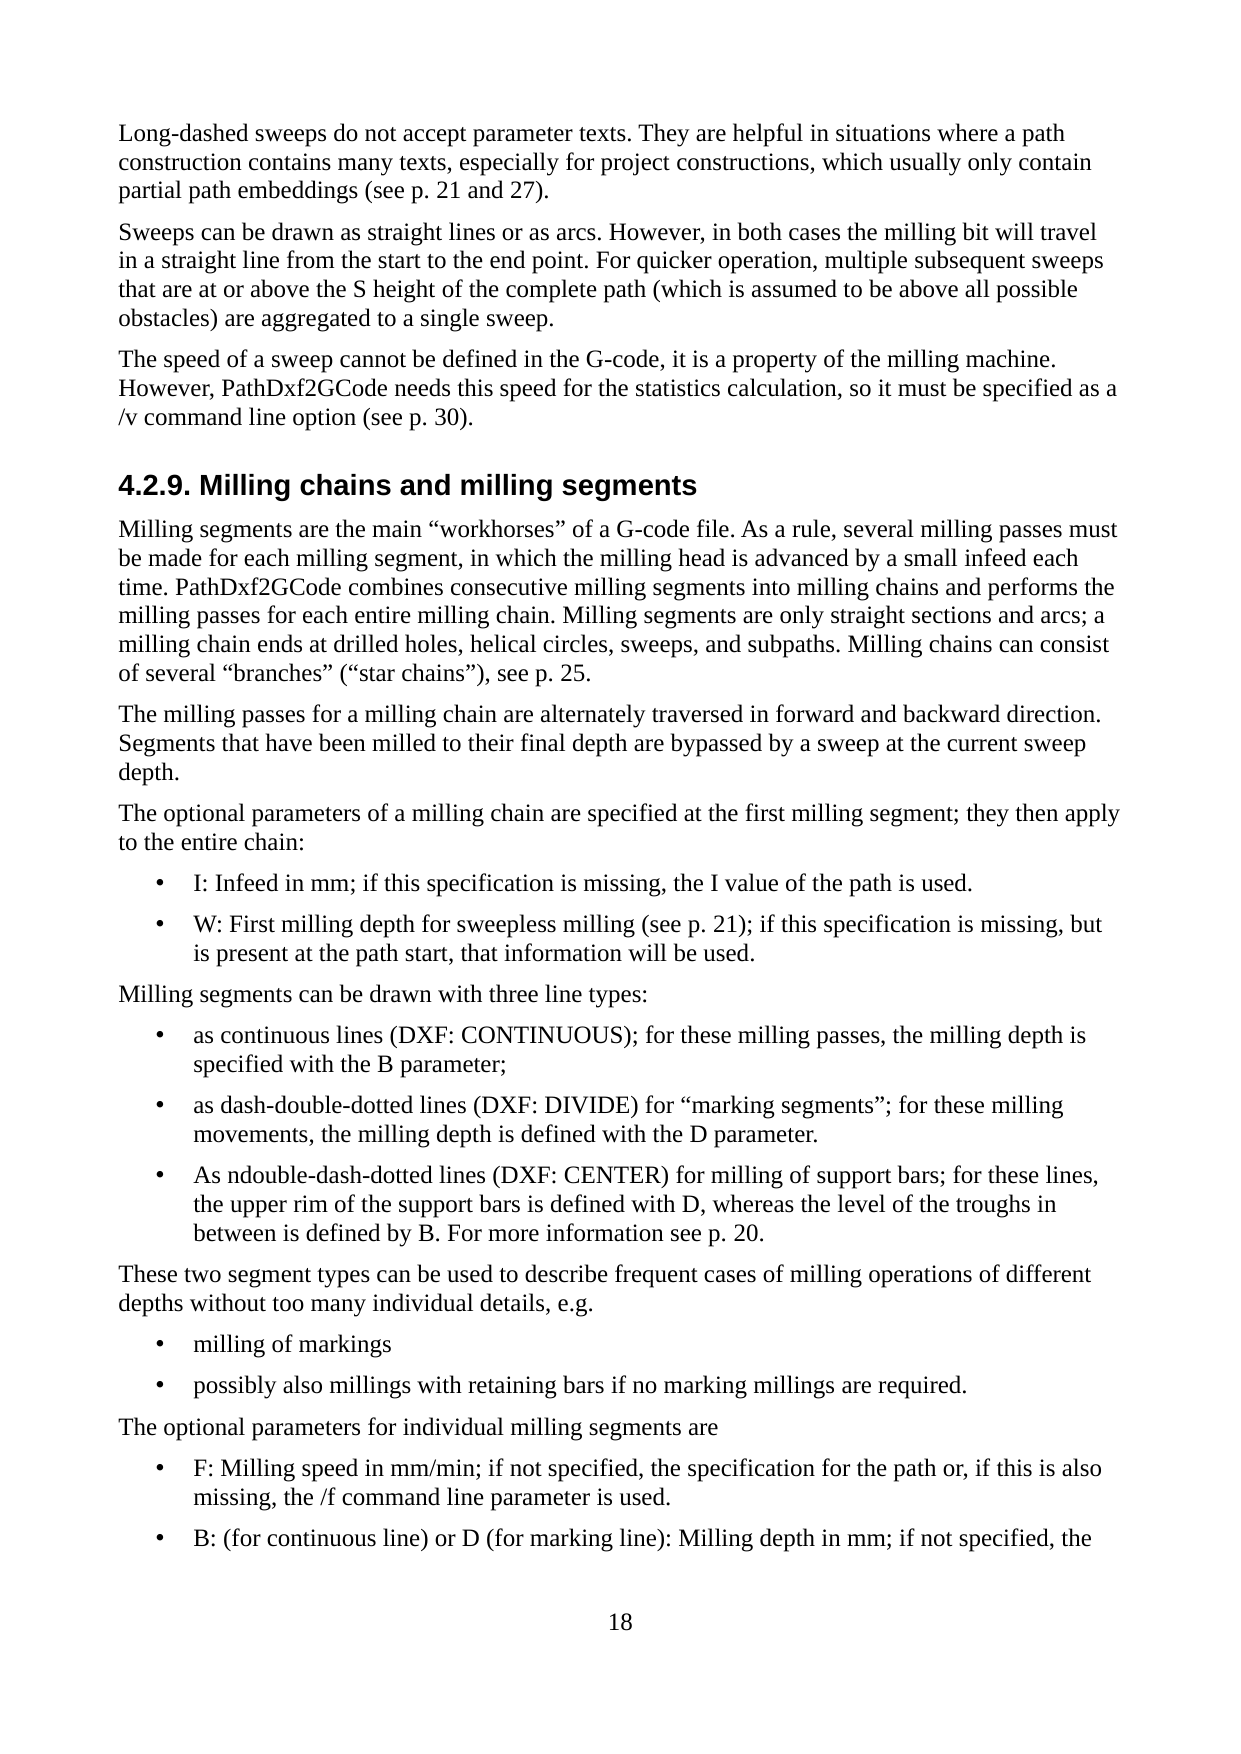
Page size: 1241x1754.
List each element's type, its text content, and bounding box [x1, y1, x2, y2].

text The optional parameters for individual milling segments are [118, 1412, 1122, 1440]
text The milling passes for a milling chain are alternately traversed in forward and backward direction. Segments that have been milled to their final depth are bypassed by a sweep at the current sweep depth. [118, 699, 1122, 785]
list I: Infeed in mm; if this specification is missing, the I value of the path is used. [156, 868, 1122, 897]
list as continuous lines (DXF: CONTINUOUS); for these milling passes, the milling depth is specified with the B parameter; [156, 1020, 1122, 1078]
text Milling segments can be drawn with three line types: [118, 979, 1122, 1008]
list W: First milling depth for sweepless milling (see p. 20); if this specification is missing, but is present at the path start, that information will be used. [156, 909, 1122, 967]
list as dash-double-dotted lines (DXF: DIVIDE) for “marking segments”; for these milling movements, the milling depth is defined with the D parameter. [156, 1090, 1122, 1148]
text Long-dashed sweeps do not accept parameter texts. They are helpful in situations where a path construction contains many texts, especially for project constructions, which usually only contain partial path embeddings (see p. 20 and 26). [118, 118, 1122, 204]
text The speed of a sweep cannot be defined in the G-code, it is a property of the milling machine. However, PathDxf2GCode needs this speed for the statistics calculation, so it must be specified as a /v command line option (see p. 29). [118, 344, 1122, 431]
text The optional parameters of a milling chain are specified at the first milling segment; they then apply to the entire chain: [118, 798, 1122, 855]
text Milling segments are the main “workhorses” of a G-code file. As a rule, several milling passes must be made for each milling segment, in which the milling head is advanced by a small infeed each time. PathDxf2GCode combines consecutive milling segments into milling chains and performs the milling passes for each entire milling chain. Milling segments are only straight sections and arcs; a milling chain ends at drilled holes, helical circles, sweeps, and subpaths. Milling chains can consist of several “branches” (“star chains”), see p. 24. [118, 514, 1122, 687]
text These two segment types can be used to describe frequent cases of milling operations of different depths without too many individual details, e.g. [118, 1259, 1122, 1317]
list possibly also millings with retaining bars if no marking millings are required. [156, 1370, 1122, 1399]
text Sweeps can be drawn as straight lines or as arcs. However, in both cases the milling bit will travel in a straight line from the start to the end point. For quicker operation, multiple subsequent sweeps that are at or above the S height of the complete path (which is assumed to be above all possible obstacles) are aggregated to a single sweep. [118, 217, 1122, 332]
list B: (for continuous line) or D (for marking line): Milling depth in mm; if not specified, the [156, 1523, 1122, 1552]
subtitle 4.2.9. Milling chains and milling segments [118, 468, 1122, 502]
list F: Milling speed in mm/min; if not specified, the specification for the path or, if this is also missing, the /f command line parameter is used. [156, 1453, 1122, 1510]
list milling of markings [156, 1329, 1122, 1358]
list As ndouble-dash-dotted lines (DXF: CENTER) for milling of support bars; for these lines, the upper rim of the support bars is defined with D, whereas the level of the troughs in between is defined by B. For more information see p. 19. [156, 1160, 1122, 1247]
